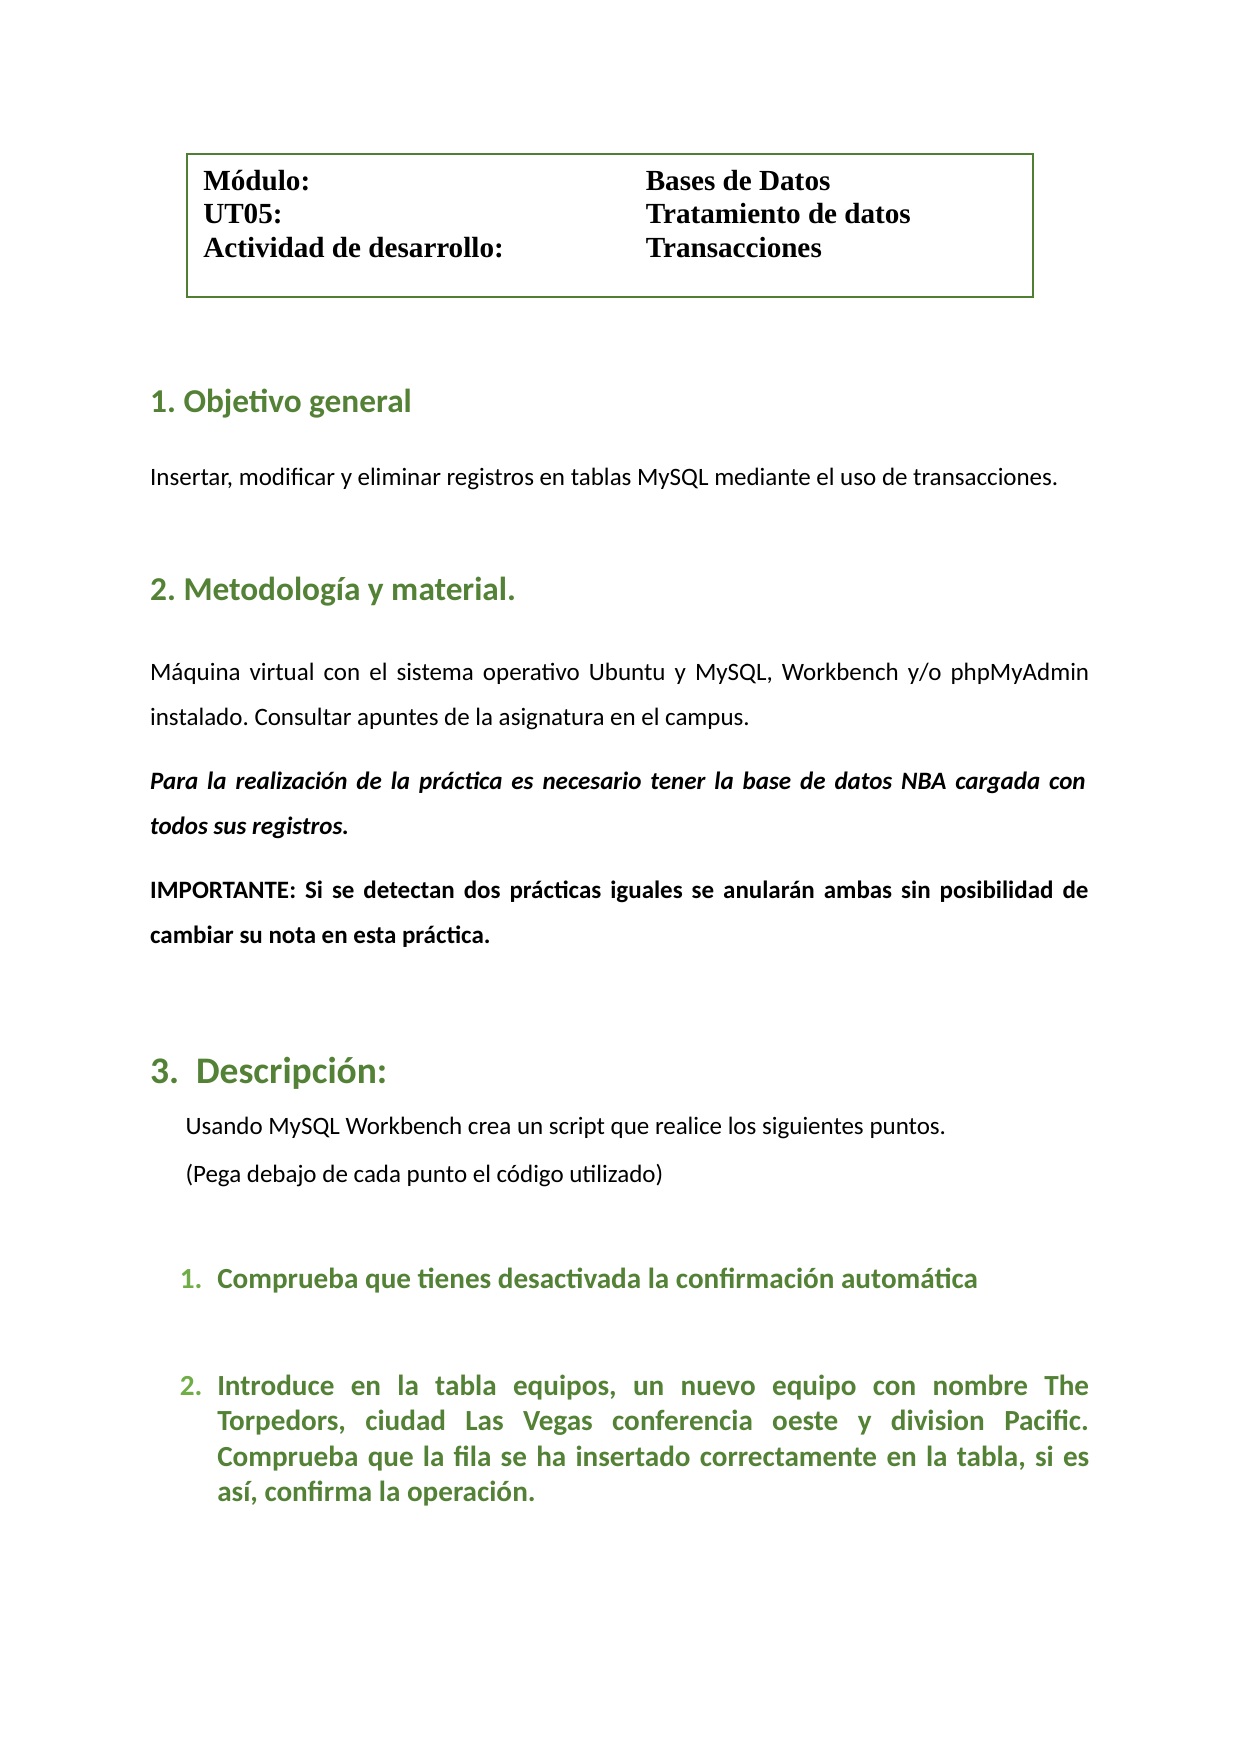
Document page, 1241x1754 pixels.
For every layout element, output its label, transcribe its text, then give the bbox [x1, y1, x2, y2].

text Usando MySQL Workbench crea un script que realice los siguientes puntos. [150, 1110, 1090, 1141]
list 2. Metodología y material. [150, 568, 1090, 609]
text IMPORTANTE: Si se detectan dos prácticas iguales se anularán ambas sin posibilidad de cambiar su nota en esta práctica. [150, 874, 1090, 950]
text Para la realización de la práctica es necesario tener la base de datos NBA cargada con todos sus registros. [150, 765, 1090, 841]
text Máquina virtual con el sistema operativo Ubuntu y MySQL, Workbench y/o phpMyAdmin instalado. Consultar apuntes de la asignatura en el campus. [150, 656, 1090, 732]
text UT05: Tratamiento de datos [203, 196, 1017, 230]
text 3. Descripción: [150, 1047, 1090, 1092]
list 1. Objetivo general [150, 380, 1090, 421]
text (Pega debajo de cada punto el código utilizado) [150, 1158, 1090, 1189]
list Insertar, modificar y eliminar registros en tablas MySQL mediante el uso de transacciones. [150, 461, 1090, 492]
list Comprueba que tienes desactivada la confirmación automática [179, 1260, 1090, 1296]
list Introduce en la tabla equipos, un nuevo equipo con nombre The Torpedors, ciudad Las Vegas conferencia oeste y division Pacific. Comprueba que la fila se ha insertado correctamente en la tabla, si es así, confirma la operación. [179, 1367, 1090, 1509]
text Actividad de desarrollo: Transacciones [203, 230, 1017, 263]
text Módulo: Bases de Datos [203, 163, 1017, 196]
